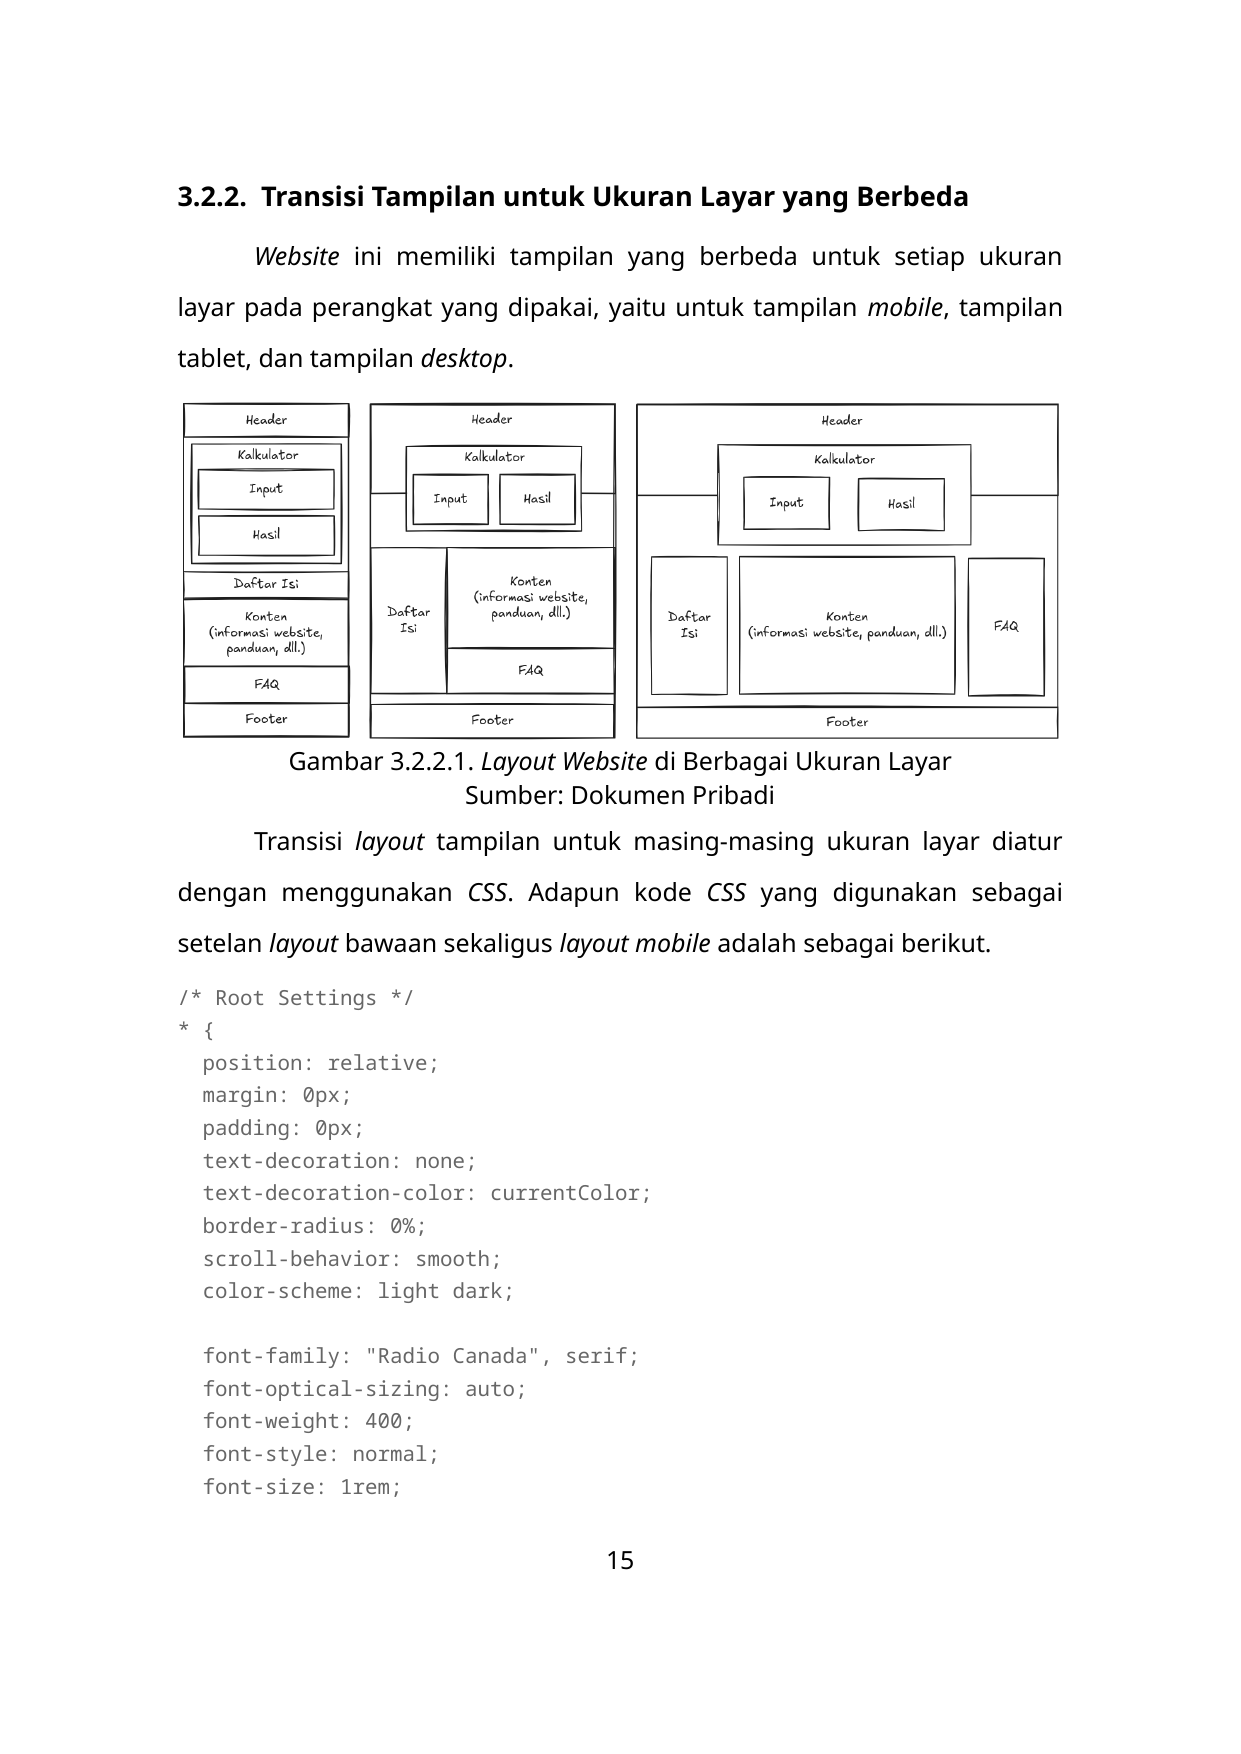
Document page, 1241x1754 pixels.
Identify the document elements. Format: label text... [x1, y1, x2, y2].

picture [177, 397, 1063, 744]
text font-size: 1rem; [177, 1472, 1063, 1500]
text scroll-behavior: smooth; [177, 1244, 1063, 1272]
text /* Root Settings */ [177, 983, 1063, 1011]
text Transisi layout tampilan untuk masing-masing ukuran layar diatur dengan menggunakan CSS. Adapun kode CSS yang digunakan sebagai setelan layout bawaan sekaligus layout mobile adalah sebagai berikut. [177, 824, 1063, 960]
text padding: 0px; [177, 1113, 1063, 1142]
text text-decoration: none; [177, 1146, 1063, 1174]
text font-weight: 400; [177, 1407, 1063, 1435]
text margin: 0px; [177, 1081, 1063, 1109]
text position: relative; [177, 1048, 1063, 1076]
subtitle 3.2.2. Transisi Tampilan untuk Ukuran Layar yang Berbeda [177, 177, 1063, 214]
text color-scheme: light dark; [177, 1276, 1063, 1305]
text Gambar 3.2.2.1. Layout Website di Berbagai Ukuran Layar Sumber: Dokumen Pribadi [177, 744, 1063, 812]
text font-family: "Radio Canada", serif; [177, 1341, 1063, 1370]
text * { [177, 1015, 1063, 1044]
text font-style: normal; [177, 1439, 1063, 1468]
text border-radius: 0%; [177, 1211, 1063, 1239]
text font-optical-sizing: auto; [177, 1374, 1063, 1402]
text Website ini memiliki tampilan yang berbeda untuk setiap ukuran layar pada perangkat yang dipakai, yaitu untuk tampilan mobile, tampilan tablet, dan tampilan desktop. [177, 238, 1063, 374]
text text-decoration-color: currentColor; [177, 1178, 1063, 1207]
